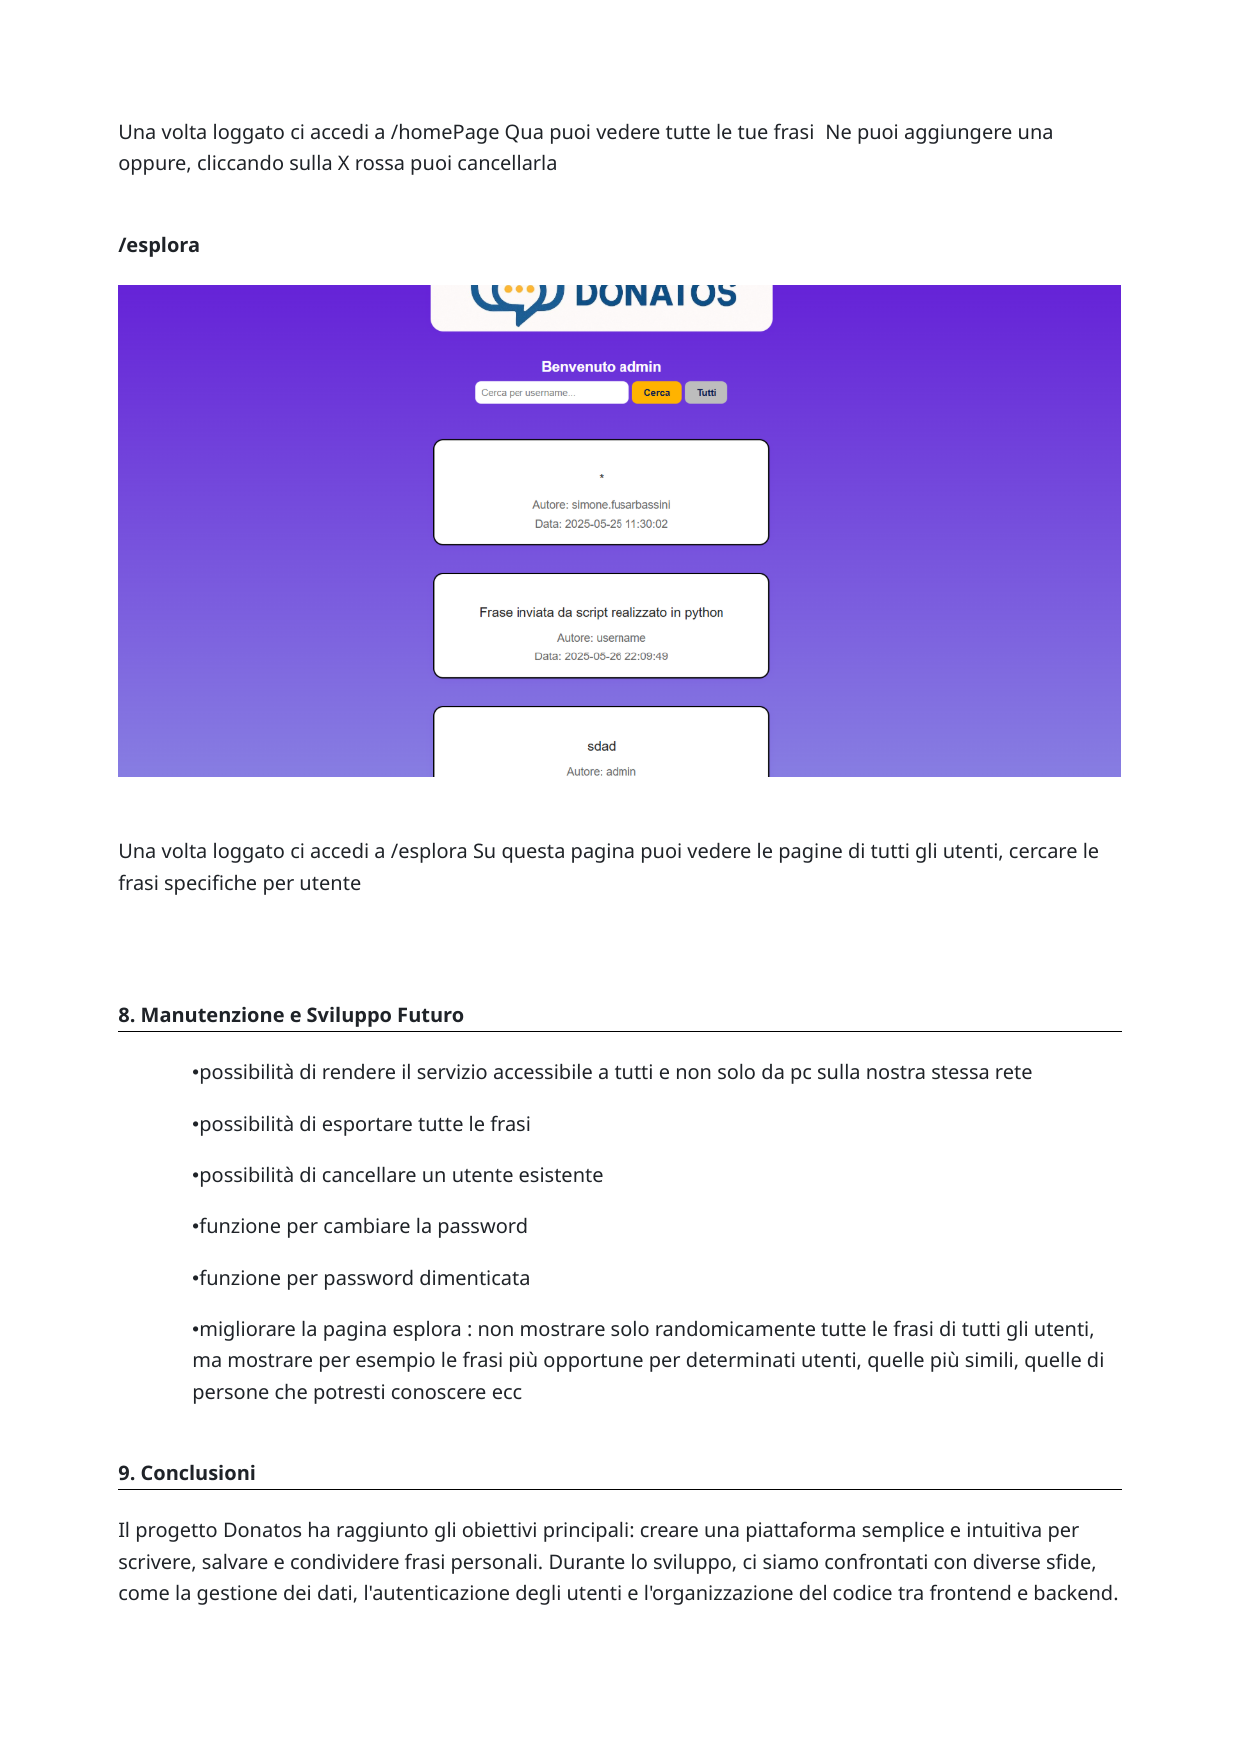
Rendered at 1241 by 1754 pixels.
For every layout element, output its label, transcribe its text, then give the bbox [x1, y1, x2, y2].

subtitle 8. Manutenzione e Sviluppo Futuro [118, 1001, 1122, 1031]
list possibilità di cancellare un utente esistente [118, 1161, 1122, 1188]
text Una volta loggato ci accedi a /homePage Qua puoi vedere tutte le tue frasi Ne puoi aggiungere una oppure, cliccando sulla X rossa puoi cancellarla [118, 118, 1122, 177]
list possibilità di rendere il servizio accessibile a tutti e non solo da pc sulla nostra stessa rete [118, 1058, 1122, 1086]
list funzione per cambiare la password [118, 1212, 1122, 1240]
list funzione per password dimenticata [118, 1264, 1122, 1291]
text Il progetto Donatos ha raggiunto gli obiettivi principali: creare una piattaforma semplice e intuitiva per scrivere, salvare e condividere frasi personali. Durante lo sviluppo, ci siamo confrontati con diverse sfide, come la gestione dei dati, l'autenticazione degli utenti e l'organizzazione del codice tra frontend e backend. [118, 1516, 1122, 1606]
text Una volta loggato ci accedi a /esplora Su questa pagina puoi vedere le pagine di tutti gli utenti, cercare le frasi specifiche per utente [118, 837, 1122, 896]
list migliorare la pagina esplora : non mostrare solo randomicamente tutte le frasi di tutti gli utenti, ma mostrare per esempio le frasi più opportune per determinati utenti, quelle più simili, quelle di persone che potresti conoscere ecc [118, 1315, 1122, 1405]
subtitle /esplora [118, 231, 1122, 258]
list possibilità di esportare tutte le frasi [118, 1110, 1122, 1137]
subtitle 9. Conclusioni [118, 1459, 1122, 1489]
picture [118, 285, 1123, 777]
